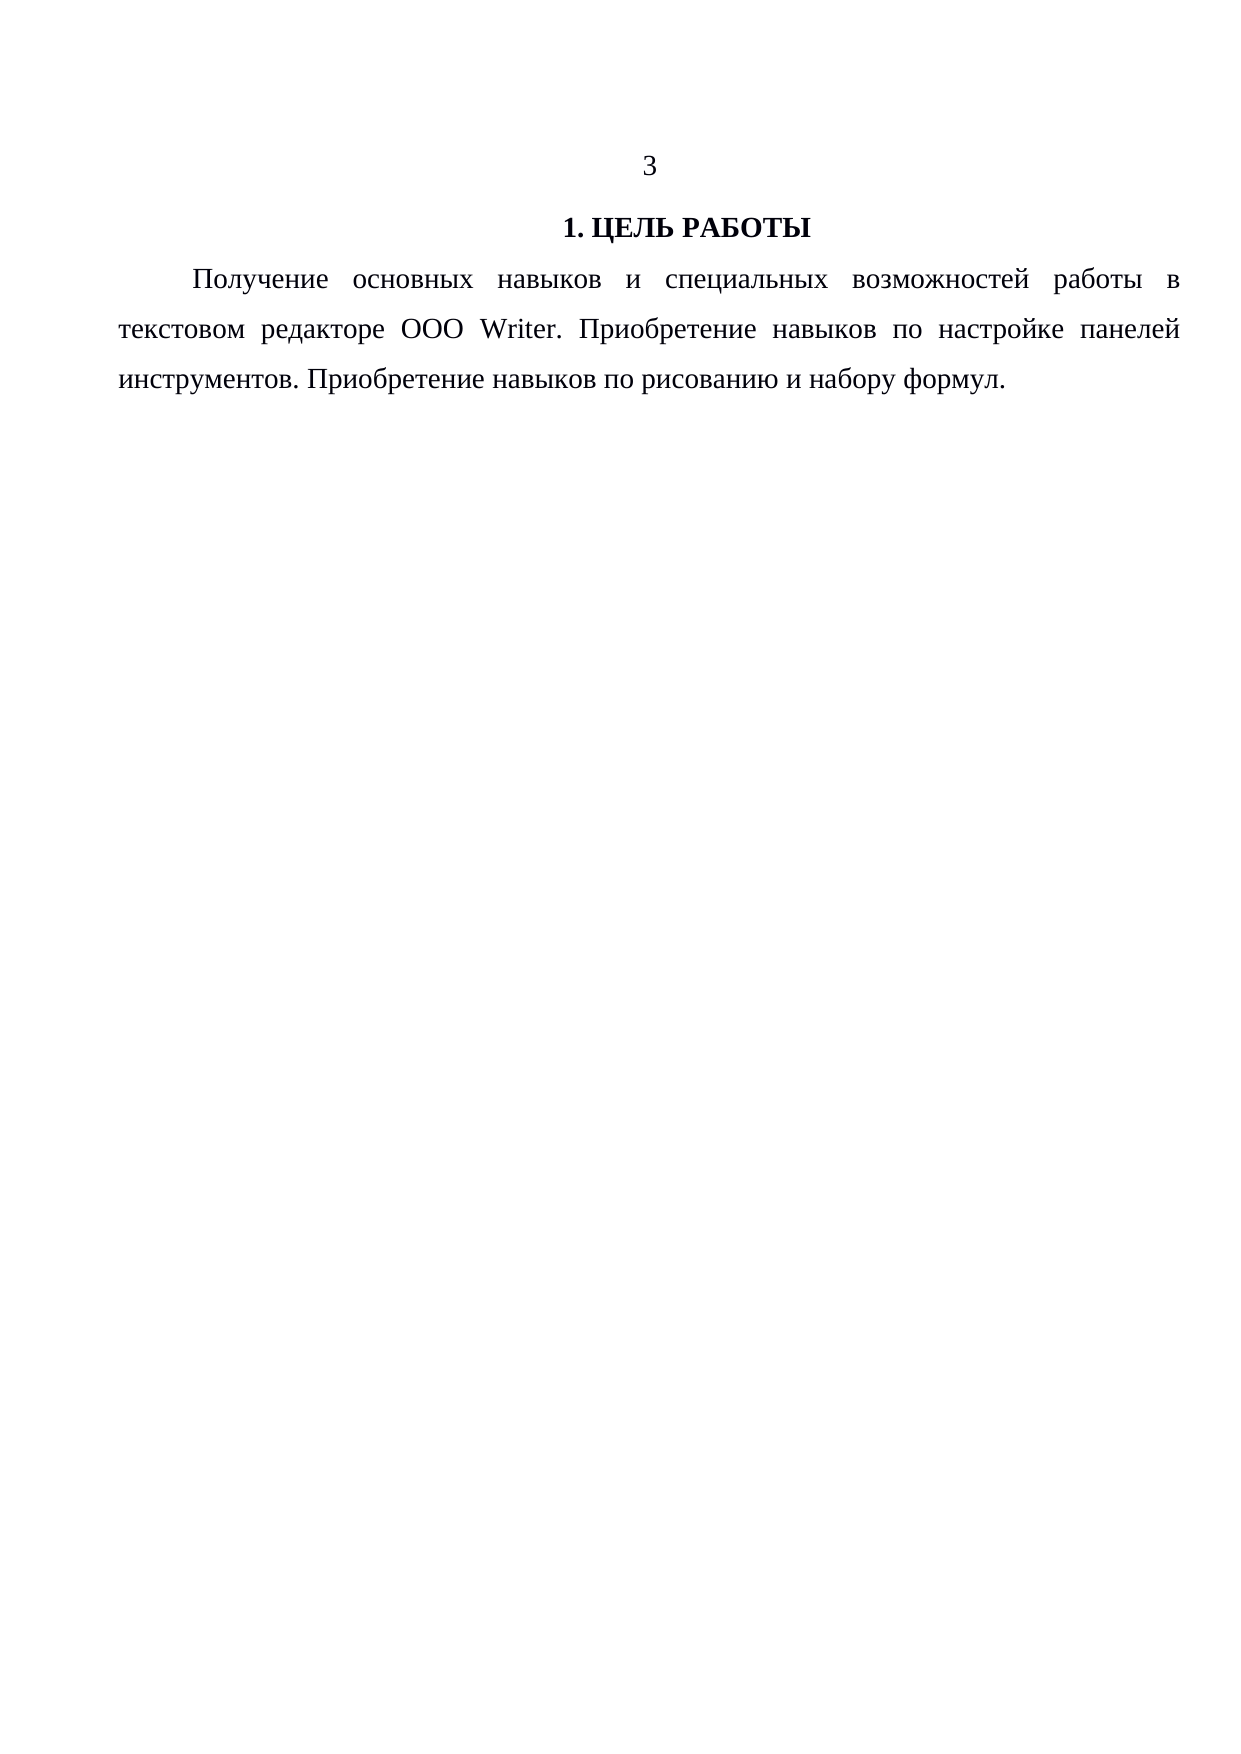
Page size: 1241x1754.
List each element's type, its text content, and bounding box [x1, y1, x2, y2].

text Получение основных навыков и специальных возможностей работы в текстовом редакторе ООО Writer. Приобретение навыков по настройке панелей инструментов. Приобретение навыков по рисованию и набору формул. [118, 261, 1181, 395]
subtitle 1. ЦЕЛЬ РАБОТЫ [118, 211, 1181, 244]
